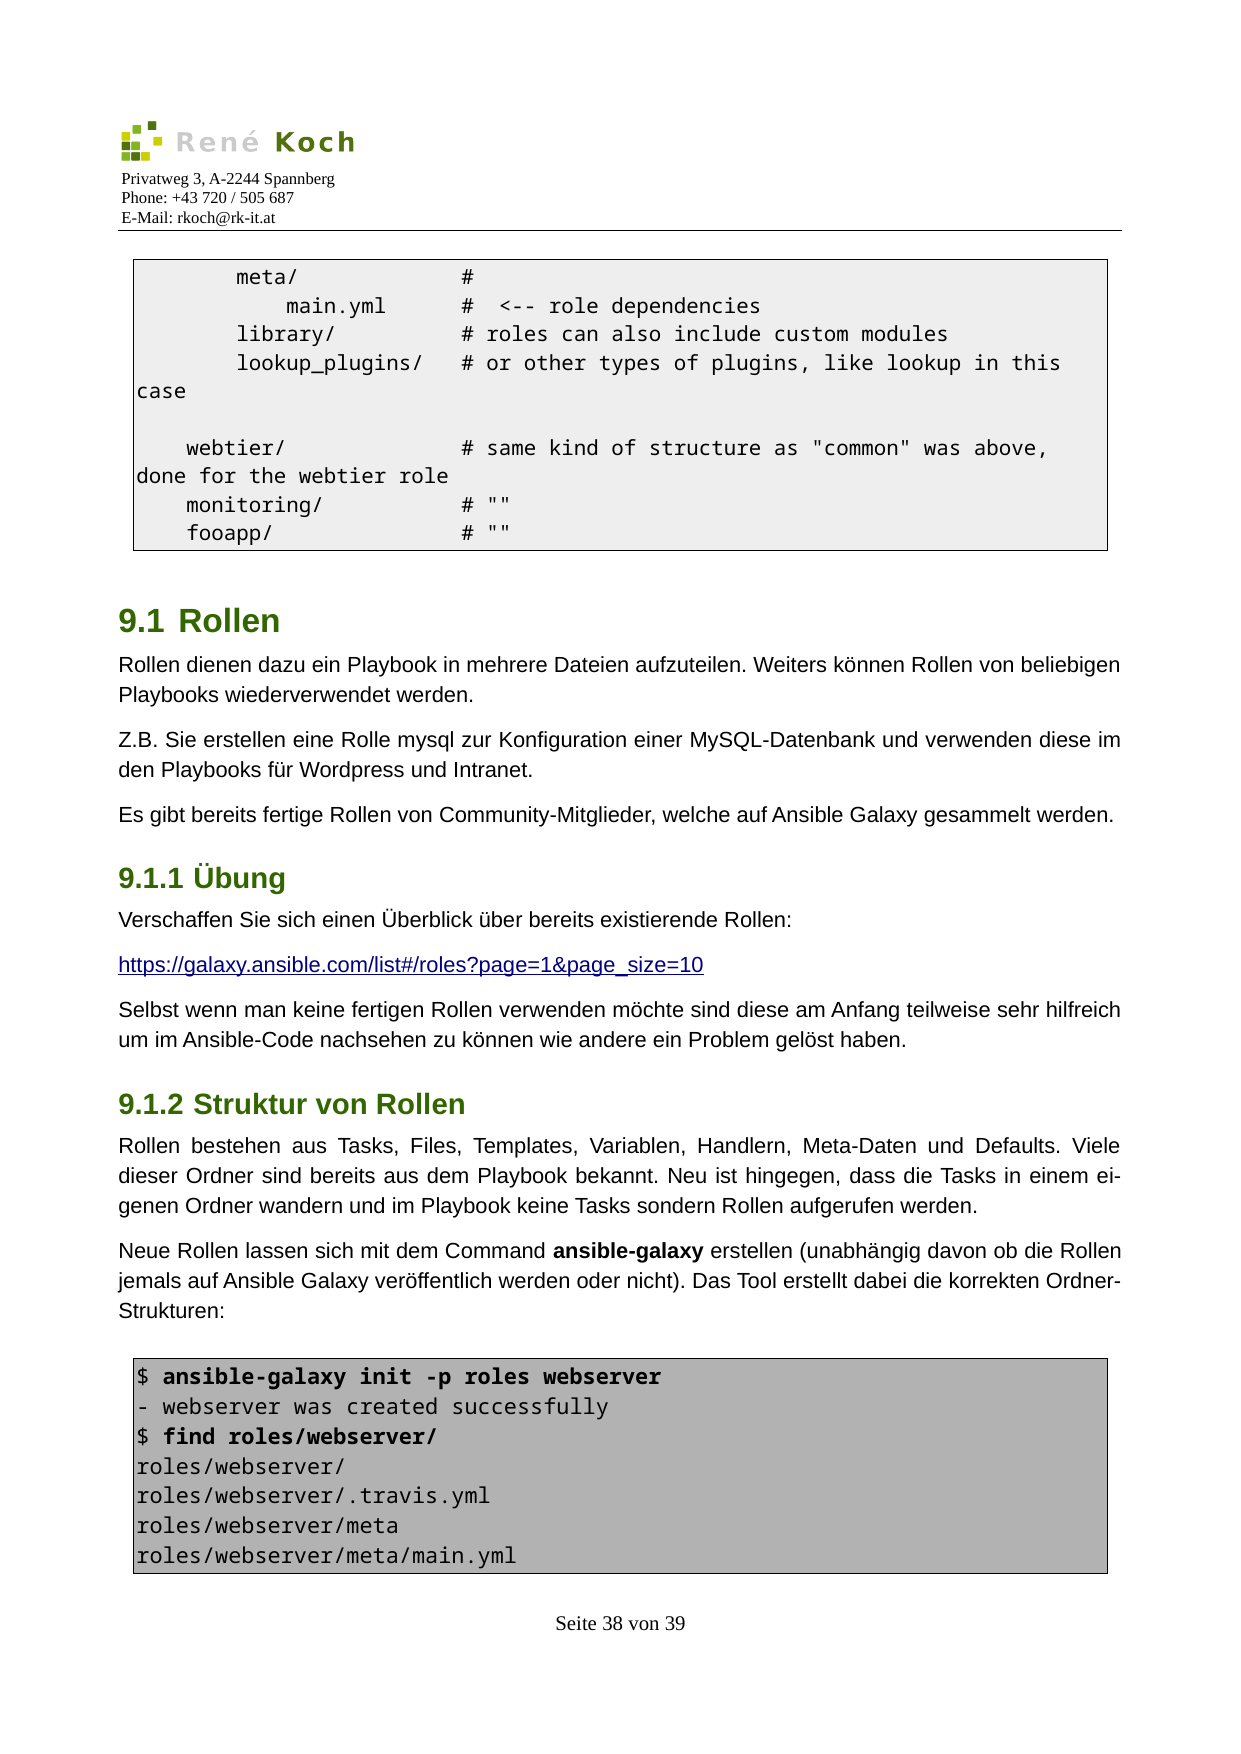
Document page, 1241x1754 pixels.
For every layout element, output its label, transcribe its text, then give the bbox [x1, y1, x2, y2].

text Verschaffen Sie sich einen Überblick über bereits existierende Rollen: [118, 907, 1122, 933]
text fooapp/ # "" [134, 515, 1107, 550]
subtitle Struktur von Rollen [118, 1087, 1122, 1120]
text roles/webserver/meta/main.yml [134, 1537, 1107, 1573]
text meta/ # [134, 260, 1107, 288]
text webtier/ # same kind of structure as "common" was above, done for the webtier role [134, 430, 1107, 487]
text Selbst wenn man keine fertigen Rollen verwenden möchte sind diese am Anfang teilweise sehr hilfreich um im Ansible-Code nachsehen zu können wie andere ein Problem gelöst haben. [118, 997, 1122, 1052]
text Rollen dienen dazu ein Playbook in mehrere Dateien aufzuteilen. Weiters können Rollen von beliebigen Playbooks wiederverwendet werden. [118, 652, 1122, 707]
text $ ansible-galaxy init -p roles webserver [134, 1359, 1107, 1388]
text https://galaxy.ansible.com/list#/roles?page=1&page_size=10 [118, 952, 1122, 977]
picture [121, 121, 354, 161]
text monitoring/ # "" [134, 487, 1107, 515]
text roles/webserver/ [134, 1448, 1107, 1477]
text Z.B. Sie erstellen eine Rolle mysql zur Konfiguration einer MySQL-Datenbank und verwenden diese im den Playbooks für Wordpress und Intranet. [118, 727, 1122, 782]
text - webserver was created successfully [134, 1388, 1107, 1418]
subtitle Übung [118, 861, 1122, 895]
text lookup_plugins/ # or other types of plugins, like lookup in this case [134, 344, 1107, 401]
text library/ # roles can also include custom modules [134, 316, 1107, 344]
text Es gibt bereits fertige Rollen von Community-Mitglieder, welche auf Ansible Galaxy gesammelt werden. [118, 802, 1122, 827]
text Neue Rollen lassen sich mit dem Command ansible-galaxy erstellen (unabhängig davon ob die Rollen jemals auf Ansible Galaxy veröffentlich werden oder nicht). Das Tool erstellt dabei die korrekten Ordner-Strukturen: [118, 1238, 1122, 1324]
text roles/webserver/meta [134, 1507, 1107, 1537]
text main.yml # <-- role dependencies [134, 288, 1107, 316]
text roles/webserver/.travis.yml [134, 1477, 1107, 1507]
text $ find roles/webserver/ [134, 1418, 1107, 1448]
subtitle Rollen [118, 601, 1122, 639]
text Rollen bestehen aus Tasks, Files, Templates, Variablen, Handlern, Meta-Daten und Defaults. Viele dieser Ordner sind bereits aus dem Playbook bekannt. Neu ist hingegen, dass die Tasks in einem ei-genen Ordner wandern und im Playbook keine Tasks sondern Rollen aufgerufen werden. [118, 1133, 1122, 1218]
